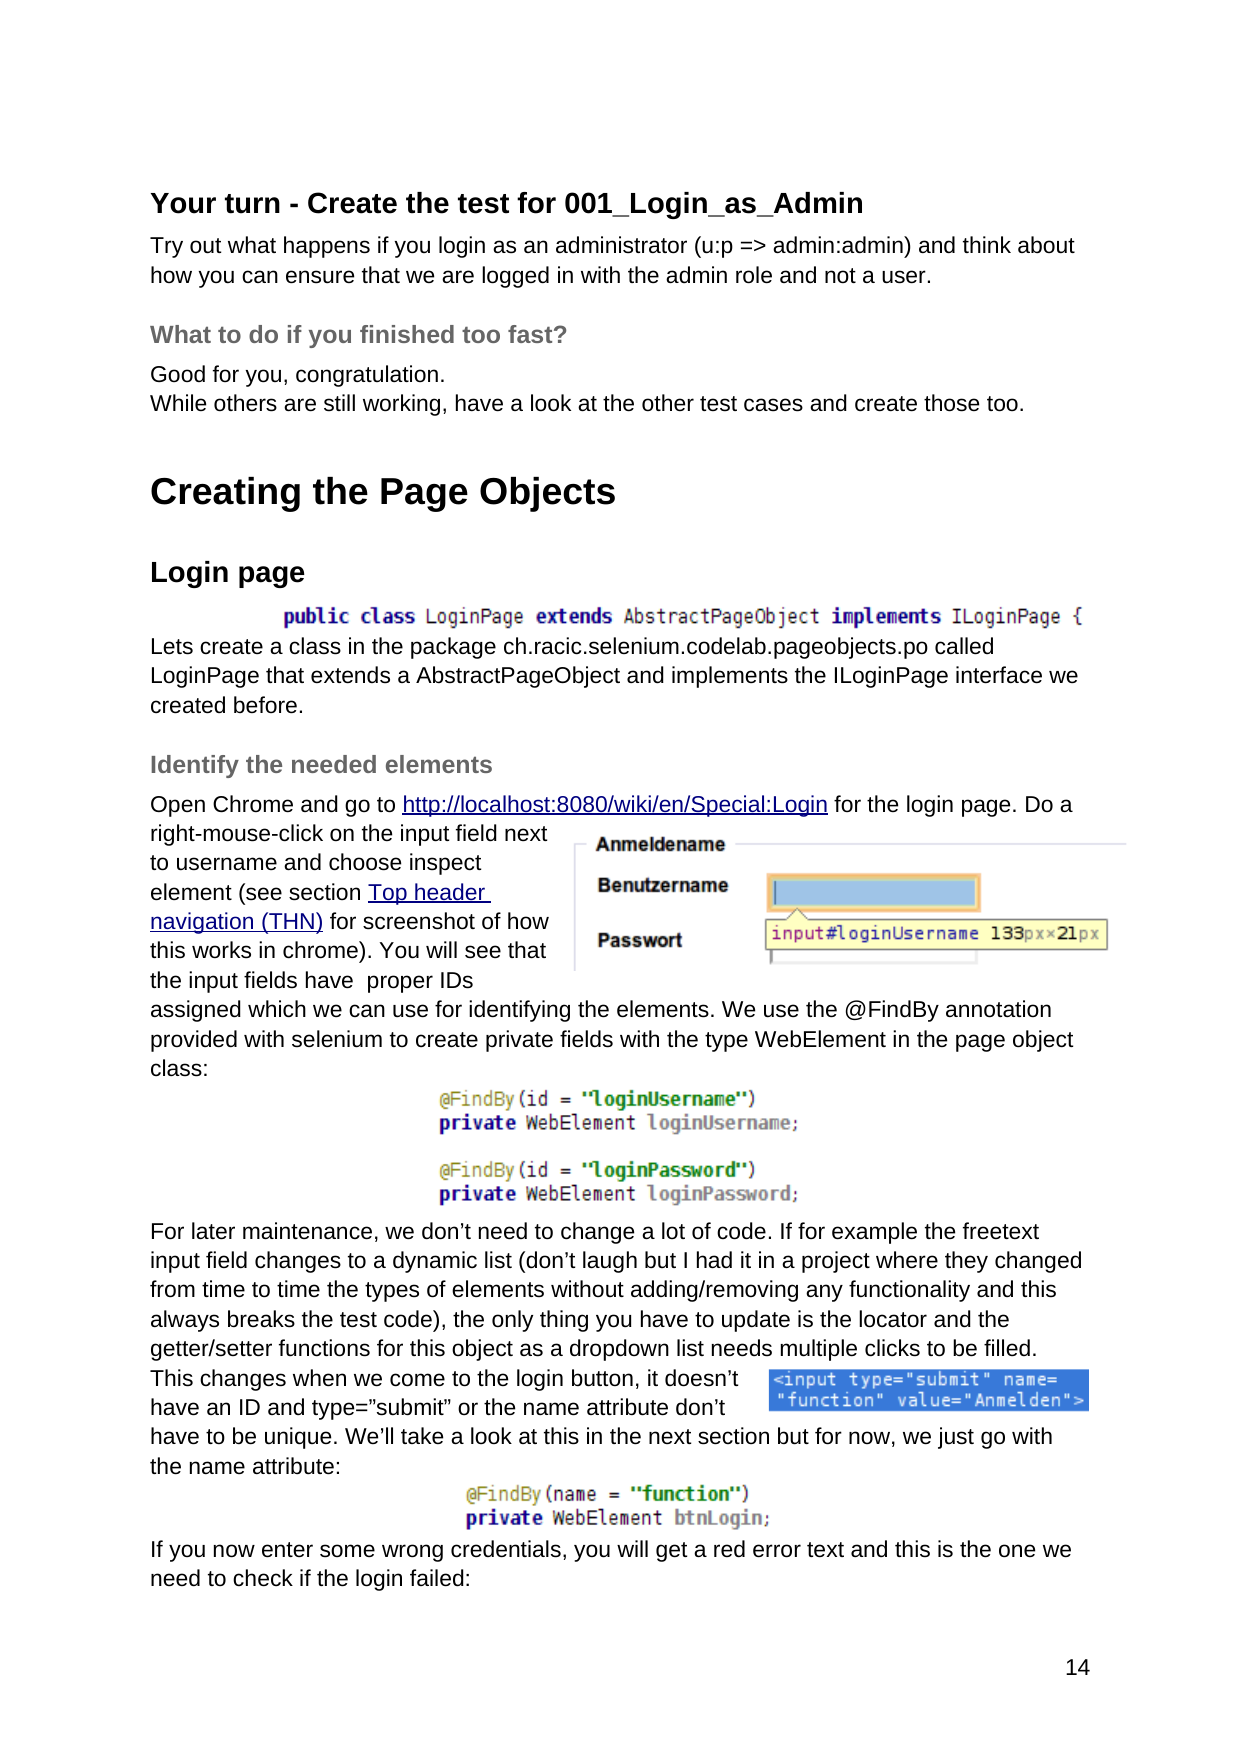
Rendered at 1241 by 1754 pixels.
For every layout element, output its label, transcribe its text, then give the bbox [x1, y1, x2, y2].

subtitle Your turn - Create the test for 001_Login_as_Admin [150, 187, 1090, 220]
text This changes when we come to the login button, it doesn’t have an ID and type=”submit” or the name attribute don’t have to be unique. We’ll take a look at this in the next section but for now, we just go with the name attribute: [150, 1365, 1090, 1479]
subtitle What to do if you finished too fast? [150, 321, 1090, 349]
subtitle Creating the Page Objects [150, 470, 1090, 512]
text Try out what happens if you login as an administrator (u:p => admin:admin) and think about how you can ensure that we are logged in with the admin role and not a user. [150, 233, 1090, 288]
text Open Chrome and go to http://localhost:8080/wiki/en/Special:Login for the login page. Do a right-mouse-click on the input field next to username and choose inspect element (see section Top header navigation (THN) for screenshot of how this works in chrome). You will see that the input fields have proper IDs assigned which we can use for identifying the elements. We use the @FindBy annotation provided with selenium to create private fields with the type WebElement in the page object class: [150, 791, 1090, 1081]
picture [277, 601, 1091, 630]
text If you now enter some wrong credentials, you will get a red error text and this is the one we need to check if the login failed: [150, 1537, 1090, 1592]
subtitle Identify the needed elements [150, 751, 1090, 779]
text Lets create a class in the package ch.racic.selenium.codelab.pageobjects.po called LoginPage that extends a AbstractPageObject and implements the ILoginPage interface we created before. [150, 633, 1090, 718]
text While others are still working, have a look at the other test cases and create those too. [150, 391, 1090, 417]
text For later maintenance, we don’t need to change a lot of code. If for example the freetext input field changes to a dynamic list (don’t laugh but I had it in a project where they changed from time to time the types of elements without adding/removing any functionality and this always breaks the test code), the only thing you have to update is the locator and the getter/setter functions for this object as a dropdown list needs multiple clicks to be filled. [150, 1218, 1090, 1362]
picture [431, 1085, 809, 1215]
picture [464, 1482, 776, 1533]
subtitle Login page [150, 556, 1090, 588]
text Good for you, congratulation. [150, 362, 1090, 387]
picture [568, 824, 1127, 971]
picture [768, 1368, 1089, 1413]
